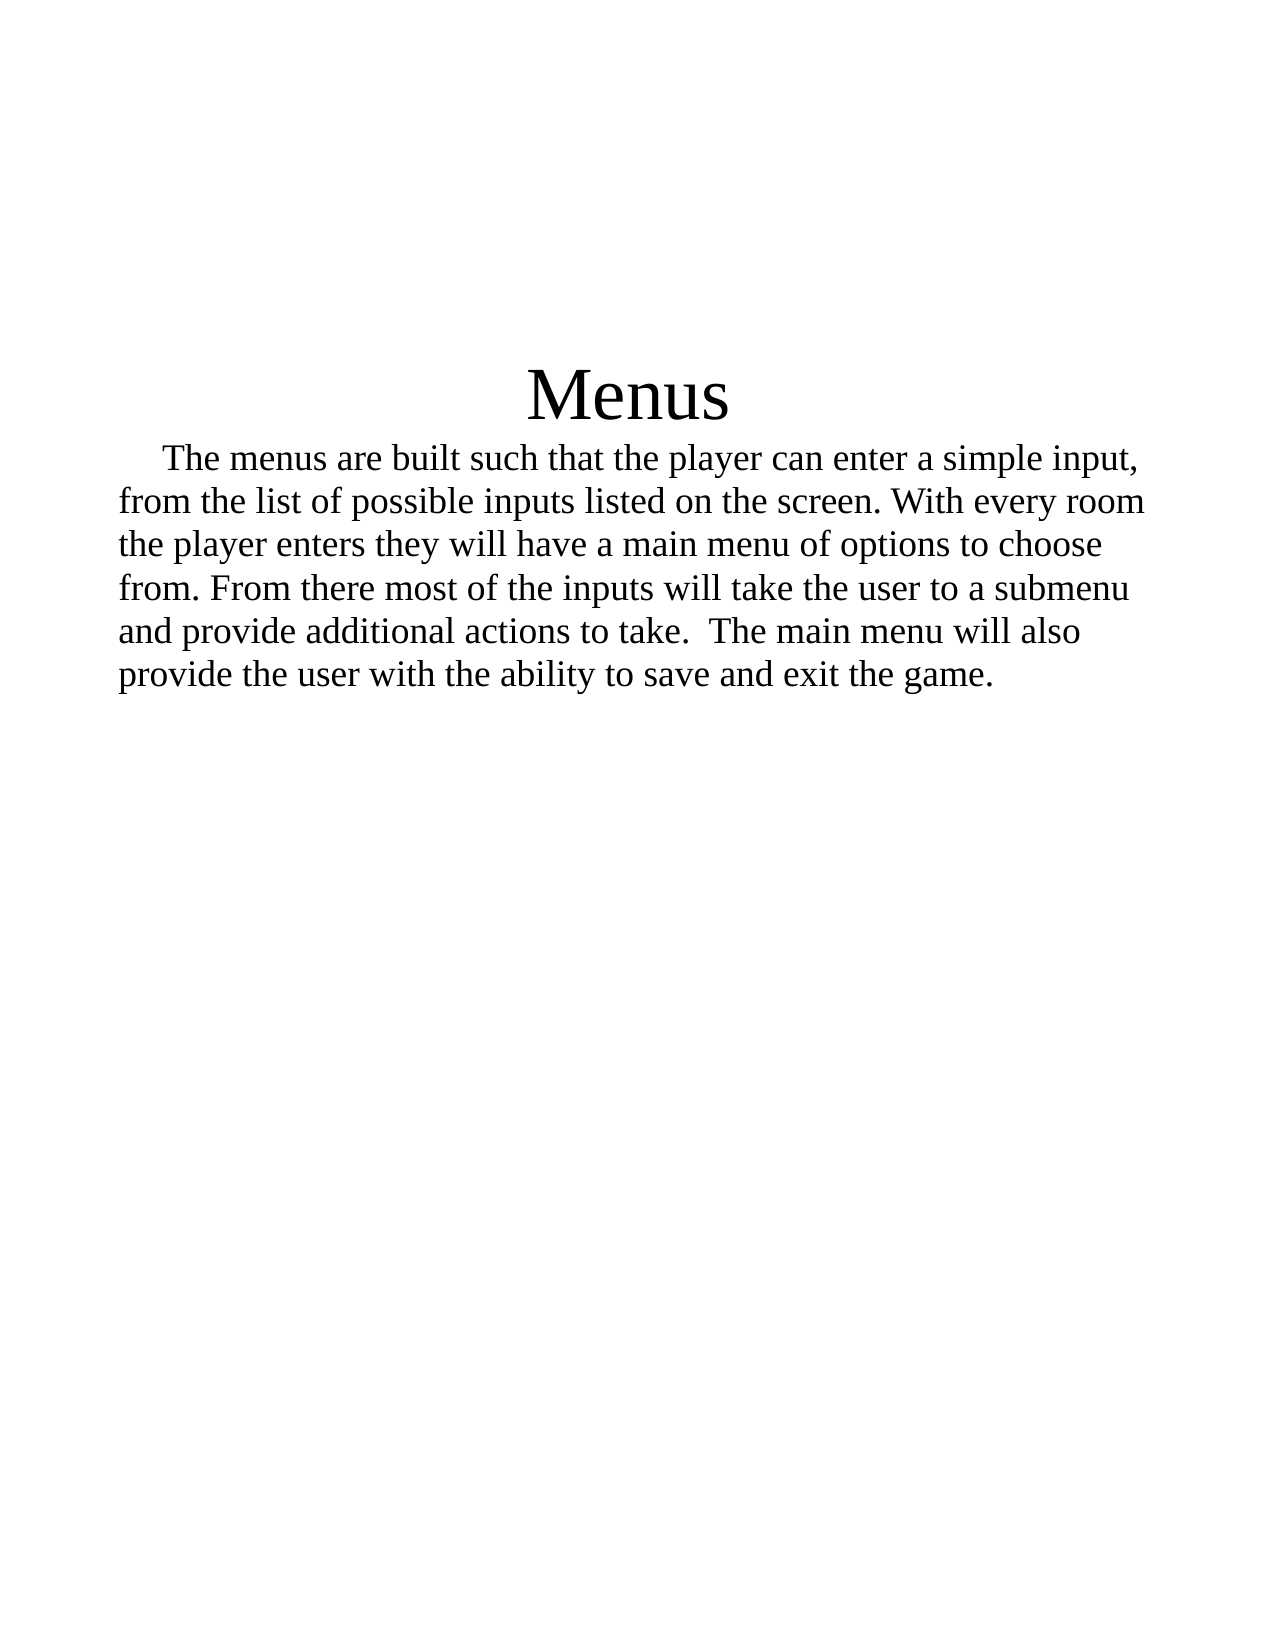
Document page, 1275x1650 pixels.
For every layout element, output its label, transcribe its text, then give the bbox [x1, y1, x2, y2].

text The menus are built such that the player can enter a simple input, from the list of possible inputs listed on the screen. With every room the player enters they will have a main menu of options to choose from. From there most of the inputs will take the user to a submenu and provide additional actions to take. The main menu will also provide the user with the ability to save and exit the game. [118, 436, 1157, 694]
text Menus [118, 349, 1157, 436]
